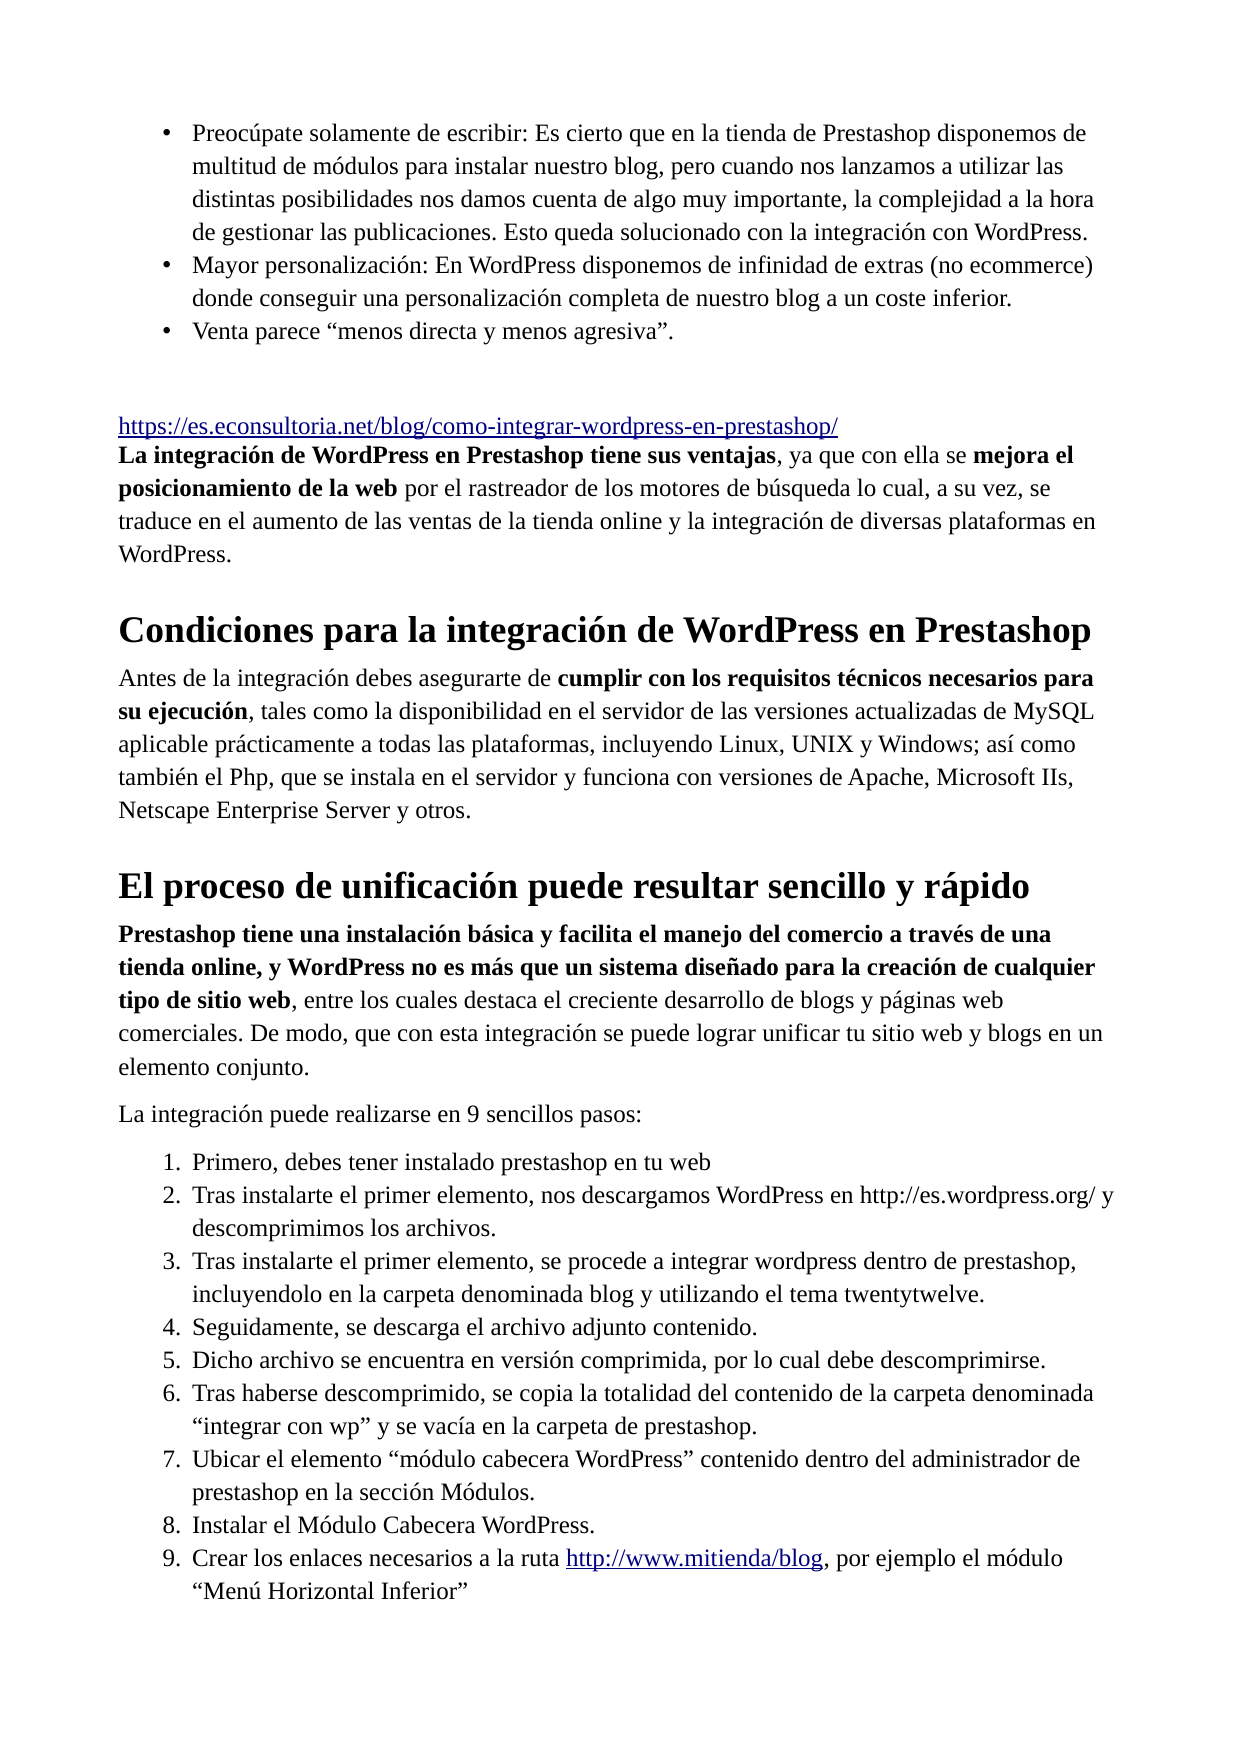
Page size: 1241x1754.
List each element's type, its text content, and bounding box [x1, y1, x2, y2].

list Dicho archivo se encuentra en versión comprimida, por lo cual debe descomprimirse. [162, 1345, 1122, 1374]
list Preocúpate solamente de escribir: Es cierto que en la tienda de Prestashop disponemos de multitud de módulos para instalar nuestro blog, pero cuando nos lanzamos a utilizar las distintas posibilidades nos damos cuenta de algo muy importante, la complejidad a la hora de gestionar las publicaciones. Esto queda solucionado con la integración con WordPress. [162, 118, 1122, 246]
list Seguidamente, se descarga el archivo adjunto contenido. [162, 1312, 1122, 1341]
list Tras instalarte el primer elemento, nos descargamos WordPress en http://es.wordpress.org/ y descomprimimos los archivos. [162, 1180, 1122, 1242]
list Tras instalarte el primer elemento, se procede a integrar wordpress dentro de prestashop, incluyendolo en la carpeta denominada blog y utilizando el tema twentytwelve. [162, 1246, 1122, 1308]
list Mayor personalización: En WordPress disponemos de infinidad de extras (no ecommerce) donde conseguir una personalización completa de nuestro blog a un coste inferior. [162, 250, 1122, 312]
subtitle Condiciones para la integración de WordPress en Prestashop [118, 608, 1122, 651]
list Instalar el Módulo Cabecera WordPress. [162, 1510, 1122, 1539]
list Venta parece “menos directa y menos agresiva”. [162, 316, 1122, 345]
text La integración de WordPress en Prestashop tiene sus ventajas, ya que con ella se mejora el posicionamiento de la web por el rastreador de los motores de búsqueda lo cual, a su vez, se traduce en el aumento de las ventas de la tienda online y la integración de diversas plataformas en WordPress. [118, 440, 1122, 568]
text Antes de la integración debes asegurarte de cumplir con los requisitos técnicos necesarios para su ejecución, tales como la disponibilidad en el servidor de las versiones actualizadas de MySQL aplicable prácticamente a todas las plataformas, incluyendo Linux, UNIX y Windows; así como también el Php, que se instala en el servidor y funciona con versiones de Apache, Microsoft IIs, Netscape Enterprise Server y otros. [118, 663, 1122, 824]
text Prestashop tiene una instalación básica y facilita el manejo del comercio a través de una tienda online, y WordPress no es más que un sistema diseñado para la creación de cualquier tipo de sitio web, entre los cuales destaca el creciente desarrollo de blogs y páginas web comerciales. De modo, que con esta integración se puede lograr unificar tu sitio web y blogs en un elemento conjunto. [118, 919, 1122, 1080]
text La integración puede realizarse en 9 sencillos pasos: [118, 1099, 1122, 1128]
list Crear los enlaces necesarios a la ruta http://www.mitienda/blog, por ejemplo el módulo “Menú Horizontal Inferior” [162, 1543, 1122, 1605]
list Ubicar el elemento “módulo cabecera WordPress” contenido dentro del administrador de prestashop en la sección Módulos. [162, 1444, 1122, 1506]
list Primero, debes tener instalado prestashop en tu web [162, 1147, 1122, 1176]
list Tras haberse descomprimido, se copia la totalidad del contenido de la carpeta denominada “integrar con wp” y se vacía en la carpeta de prestashop. [162, 1378, 1122, 1440]
subtitle El proceso de unificación puede resultar sencillo y rápido [118, 864, 1122, 907]
text https://es.econsultoria.net/blog/como-integrar-wordpress-en-prestashop/ [118, 411, 1122, 440]
